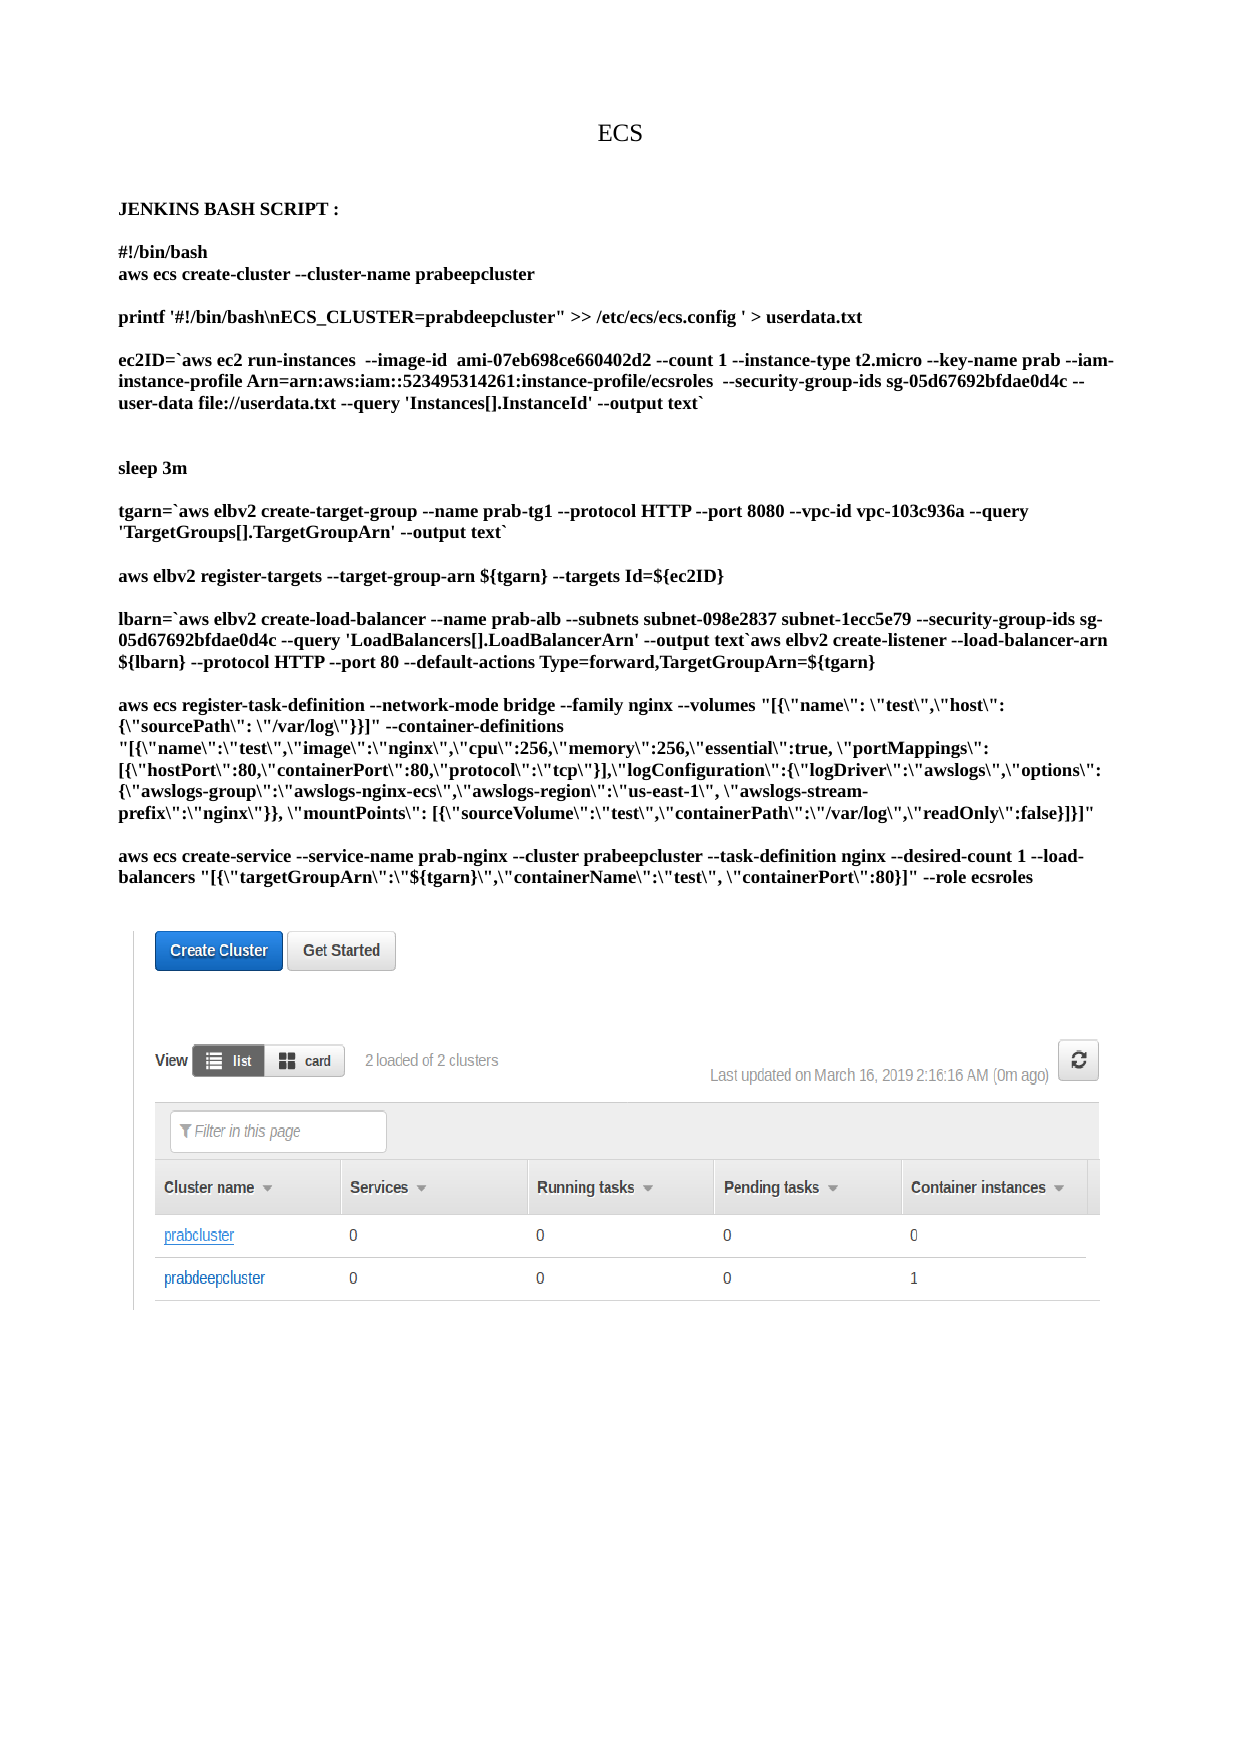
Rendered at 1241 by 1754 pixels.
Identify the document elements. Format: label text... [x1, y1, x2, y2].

text JENKINS BASH SCRIPT : [118, 198, 1122, 219]
text printf '#!/bin/bash\nECS_CLUSTER=prabdeepcluster" >> /etc/ecs/ecs.config ' > userdata.txt [118, 306, 1122, 327]
text sleep 3m [118, 457, 1122, 478]
text lbarn=`aws elbv2 create-load-balancer --name prab-alb --subnets subnet-098e2837 subnet-1ecc5e79 --security-group-ids sg-05d67692bfdae0d4c --query 'LoadBalancers[].LoadBalancerArn' --output text`aws elbv2 create-listener --load-balancer-arn ${lbarn} --protocol HTTP --port 80 --default-actions Type=forward,TargetGroupArn=${tgarn} [118, 608, 1122, 672]
text tgarn=`aws elbv2 create-target-group --name prab-tg1 --protocol HTTP --port 8080 --vpc-id vpc-103c936a --query 'TargetGroups[].TargetGroupArn' --output text` [118, 500, 1122, 543]
text aws ecs create-service --service-name prab-nginx --cluster prabeepcluster --task-definition nginx --desired-count 1 --load-balancers "[{\"targetGroupArn\":\"${tgarn}\",\"containerName\":\"test\", \"containerPort\":80}]" --role ecsroles [118, 845, 1122, 888]
text aws ecs register-task-definition --network-mode bridge --family nginx --volumes "[{\"name\": \"test\",\"host\": {\"sourcePath\": \"/var/log\"}}]" --container-definitions "[{\"name\":\"test\",\"image\":\"nginx\",\"cpu\":256,\"memory\":256,\"essential\":true, \"portMappings\":[{\"hostPort\":80,\"containerPort\":80,\"protocol\":\"tcp\"}],\"logConfiguration\":{\"logDriver\":\"awslogs\",\"options\":{\"awslogs-group\":\"awslogs-nginx-ecs\",\"awslogs-region\":\"us-east-1\", \"awslogs-stream-prefix\":\"nginx\"}}, \"mountPoints\": [{\"sourceVolume\":\"test\",\"containerPath\":\"/var/log\",\"readOnly\":false}]}]" [118, 694, 1122, 823]
text aws ecs create-cluster --cluster-name prabeepcluster [118, 263, 1122, 284]
text #!/bin/bash [118, 241, 1122, 263]
picture [118, 931, 1123, 1310]
text ec2ID=`aws ec2 run-instances --image-id ami-07eb698ce660402d2 --count 1 --instance-type t2.micro --key-name prab --iam-instance-profile Arn=arn:aws:iam::523495314261:instance-profile/ecsroles --security-group-ids sg-05d67692bfdae0d4c --user-data file://userdata.txt --query 'Instances[].InstanceId' --output text` [118, 349, 1122, 413]
text aws elbv2 register-targets --target-group-arn ${tgarn} --targets Id=${ec2ID} [118, 564, 1122, 586]
